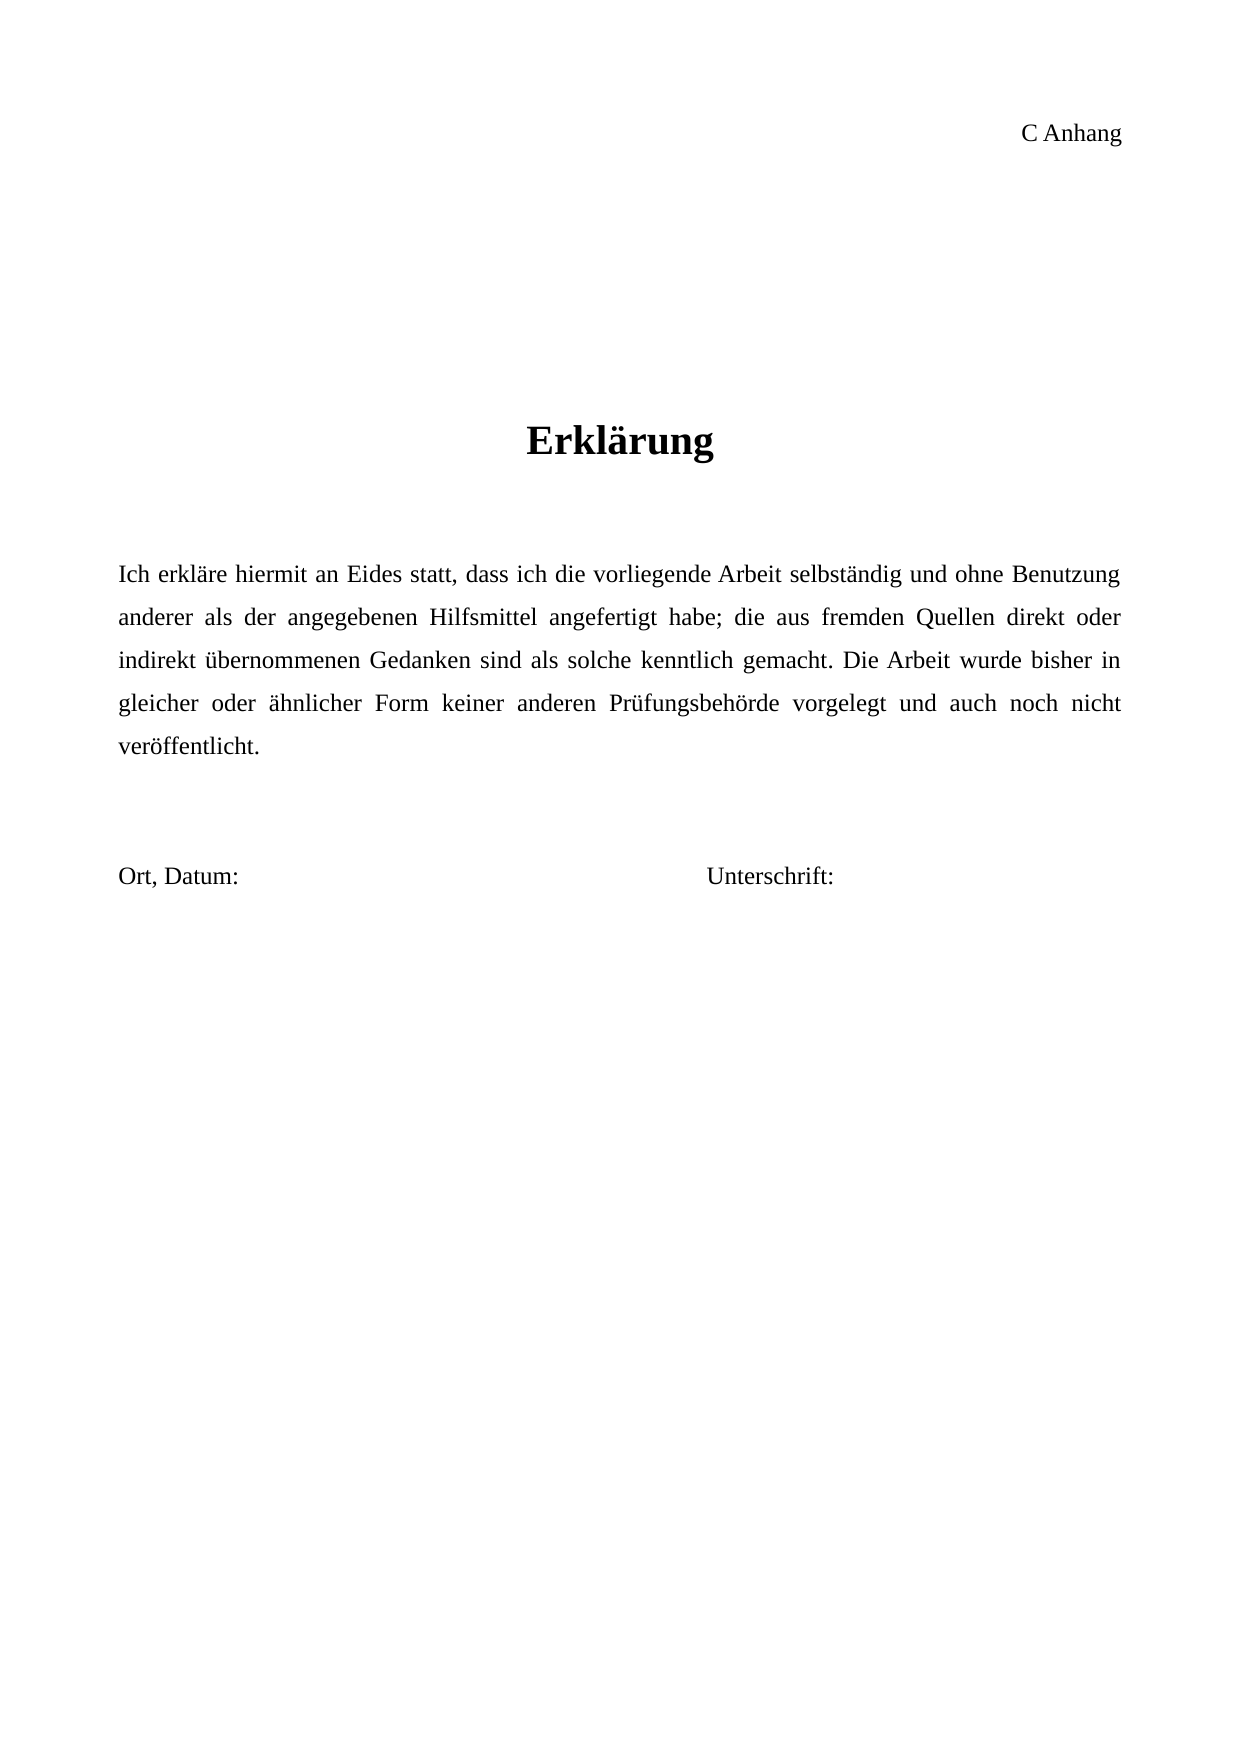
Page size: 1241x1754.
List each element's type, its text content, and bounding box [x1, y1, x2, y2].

text Erklärung [118, 415, 1122, 463]
text Ort, Datum: Unterschrift: [118, 861, 1122, 889]
text Ich erkläre hiermit an Eides statt, dass ich die vorliegende Arbeit selbständig und ohne Benutzung anderer als der angegebenen Hilfsmittel angefertigt habe; die aus fremden Quellen direkt oder indirekt übernommenen Gedanken sind als solche kenntlich gemacht. Die Arbeit wurde bisher in gleicher oder ähnlicher Form keiner anderen Prüfungsbehörde vorgelegt und auch noch nicht veröffentlicht. [118, 559, 1122, 760]
